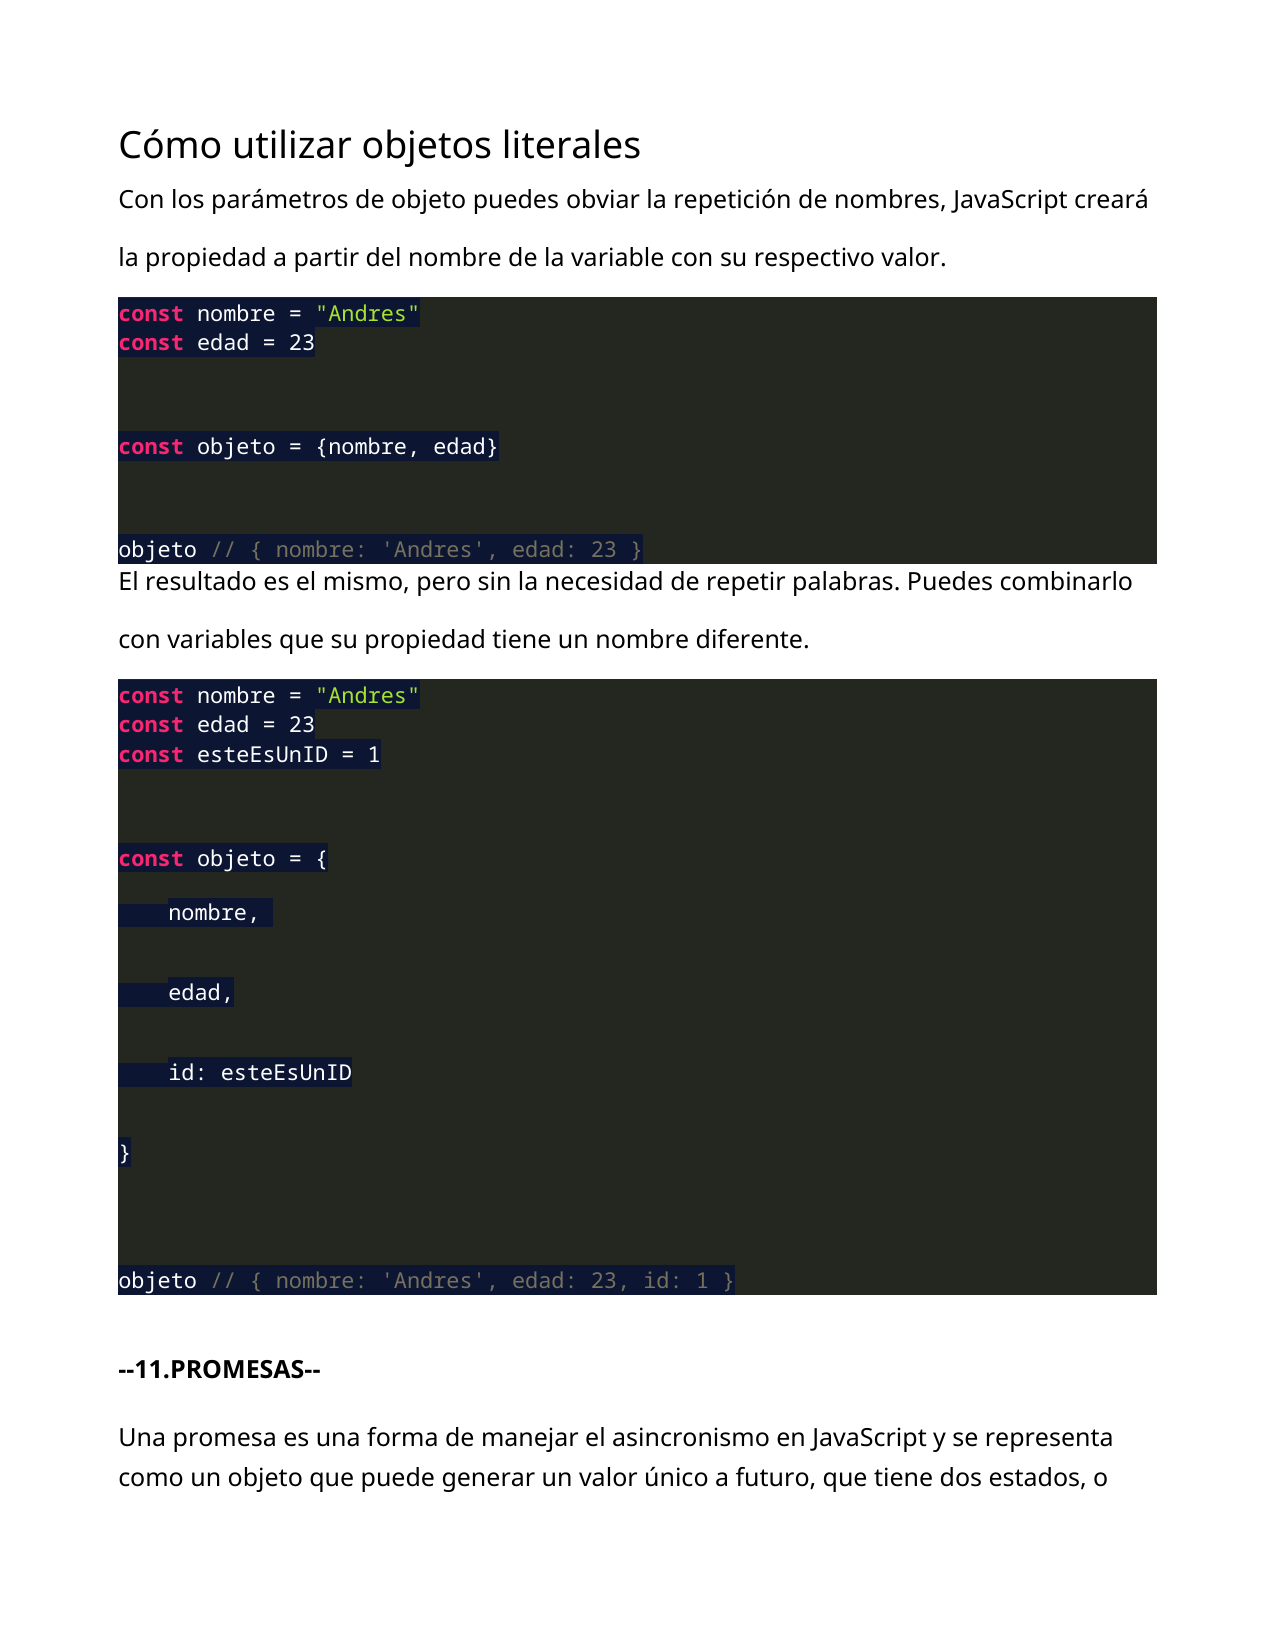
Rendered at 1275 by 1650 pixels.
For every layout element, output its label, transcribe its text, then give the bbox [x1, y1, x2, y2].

text Con los parámetros de objeto puedes obviar la repetición de nombres, JavaScript creará la propiedad a partir del nombre de la variable con su respectivo valor. [118, 182, 1157, 274]
subtitle Cómo utilizar objetos literales [118, 118, 1157, 169]
text objeto // { nombre: 'Andres', edad: 23 } [118, 534, 1157, 564]
text const esteEsUnID = 1 [118, 739, 1157, 769]
text } [118, 1137, 1157, 1167]
text const nombre = "Andres" [118, 297, 1157, 327]
text edad, [118, 977, 1157, 1007]
text const edad = 23 [118, 327, 1157, 357]
text objeto // { nombre: 'Andres', edad: 23, id: 1 } [118, 1265, 1157, 1295]
text const objeto = {nombre, edad} [118, 431, 1157, 461]
text const nombre = "Andres" [118, 679, 1157, 709]
text const objeto = { [118, 843, 1157, 872]
text id: esteEsUnID [118, 1057, 1157, 1087]
text --11.PROMESAS-- [118, 1352, 1157, 1386]
text const edad = 23 [118, 709, 1157, 739]
text nombre, [118, 897, 1157, 927]
text Una promesa es una forma de manejar el asincronismo en JavaScript y se representa como un objeto que puede generar un valor único a futuro, que tiene dos estados, o [118, 1420, 1157, 1493]
text El resultado es el mismo, pero sin la necesidad de repetir palabras. Puedes combinarlo con variables que su propiedad tiene un nombre diferente. [118, 564, 1157, 656]
